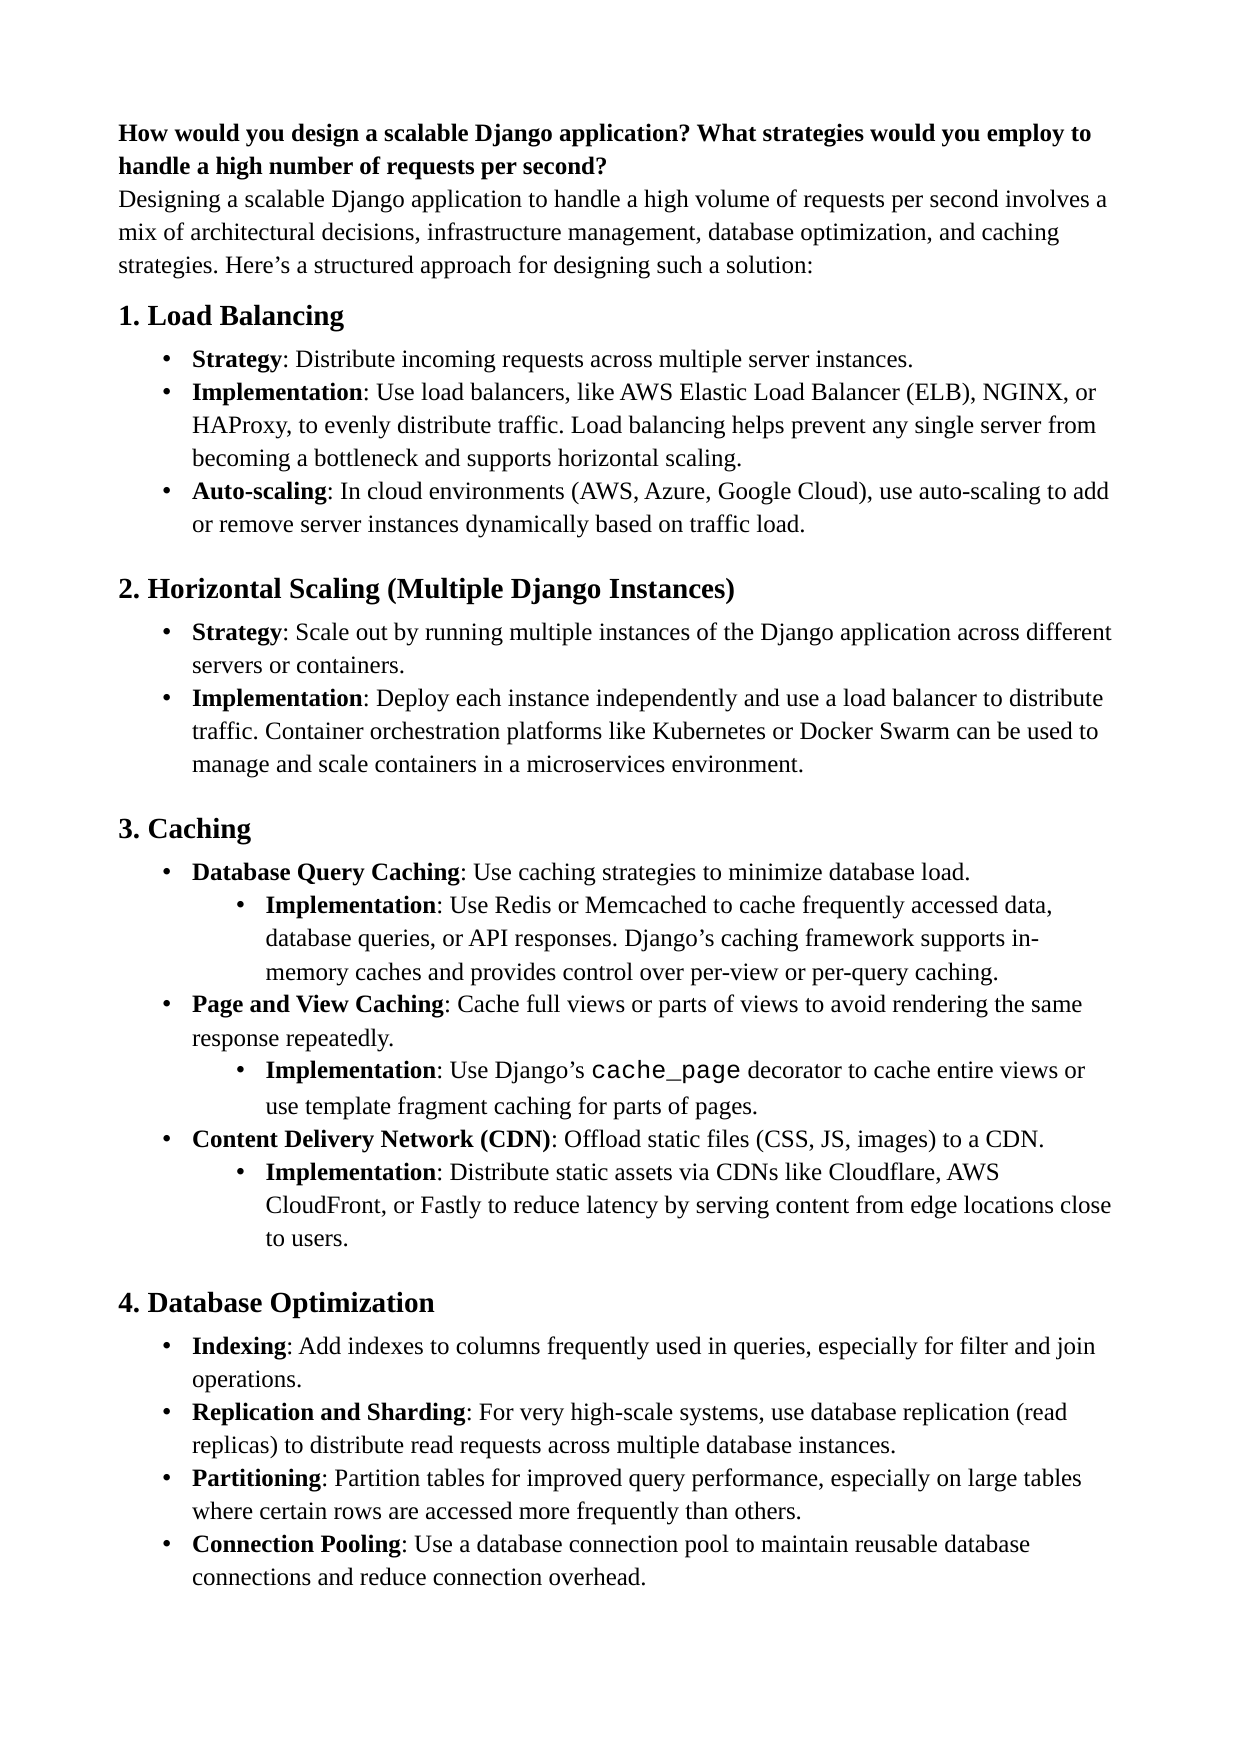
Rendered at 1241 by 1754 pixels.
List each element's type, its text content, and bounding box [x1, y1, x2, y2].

subtitle 2. Horizontal Scaling (Multiple Django Instances) [118, 571, 1122, 605]
list Content Delivery Network (CDN): Offload static files (CSS, JS, images) to a CDN. [162, 1124, 1122, 1152]
list Indexing: Add indexes to columns frequently used in queries, especially for filter and join operations. [162, 1331, 1122, 1393]
subtitle 1. Load Balancing [118, 298, 1122, 331]
list Page and View Caching: Cache full views or parts of views to avoid rendering the same response repeatedly. [162, 989, 1122, 1051]
list Replication and Sharding: For very high-scale systems, use database replication (read replicas) to distribute read requests across multiple database instances. [162, 1397, 1122, 1459]
list Implementation: Distribute static assets via CDNs like Cloudflare, AWS CloudFront, or Fastly to reduce latency by serving content from edge locations close to users. [236, 1157, 1122, 1252]
list Database Query Caching: Use caching strategies to minimize database load. [162, 857, 1122, 886]
list Auto-scaling: In cloud environments (AWS, Azure, Google Cloud), use auto-scaling to add or remove server instances dynamically based on traffic load. [162, 476, 1122, 538]
list Partitioning: Partition tables for improved query performance, especially on large tables where certain rows are accessed more frequently than others. [162, 1463, 1122, 1525]
subtitle 4. Database Optimization [118, 1285, 1122, 1318]
text How would you design a scalable Django application? What strategies would you employ to handle a high number of requests per second? [118, 118, 1122, 180]
text Designing a scalable Django application to handle a high volume of requests per second involves a mix of architectural decisions, infrastructure management, database optimization, and caching strategies. Here’s a structured approach for designing such a solution: [118, 184, 1122, 279]
list Connection Pooling: Use a database connection pool to maintain reusable database connections and reduce connection overhead. [162, 1529, 1122, 1591]
list Strategy: Scale out by running multiple instances of the Django application across different servers or containers. [162, 617, 1122, 679]
subtitle 3. Caching [118, 811, 1122, 845]
list Implementation: Use Redis or Memcached to cache frequently accessed data, database queries, or API responses. Django’s caching framework supports in-memory caches and provides control over per-view or per-query caching. [236, 891, 1122, 985]
list Implementation: Use Django’s cache_page decorator to cache entire views or use template fragment caching for parts of pages. [236, 1056, 1122, 1119]
list Implementation: Deploy each instance independently and use a load balancer to distribute traffic. Container orchestration platforms like Kubernetes or Docker Swarm can be used to manage and scale containers in a microservices environment. [162, 683, 1122, 778]
list Strategy: Distribute incoming requests across multiple server instances. [162, 344, 1122, 373]
list Implementation: Use load balancers, like AWS Elastic Load Balancer (ELB), NGINX, or HAProxy, to evenly distribute traffic. Load balancing helps prevent any single server from becoming a bottleneck and supports horizontal scaling. [162, 377, 1122, 472]
